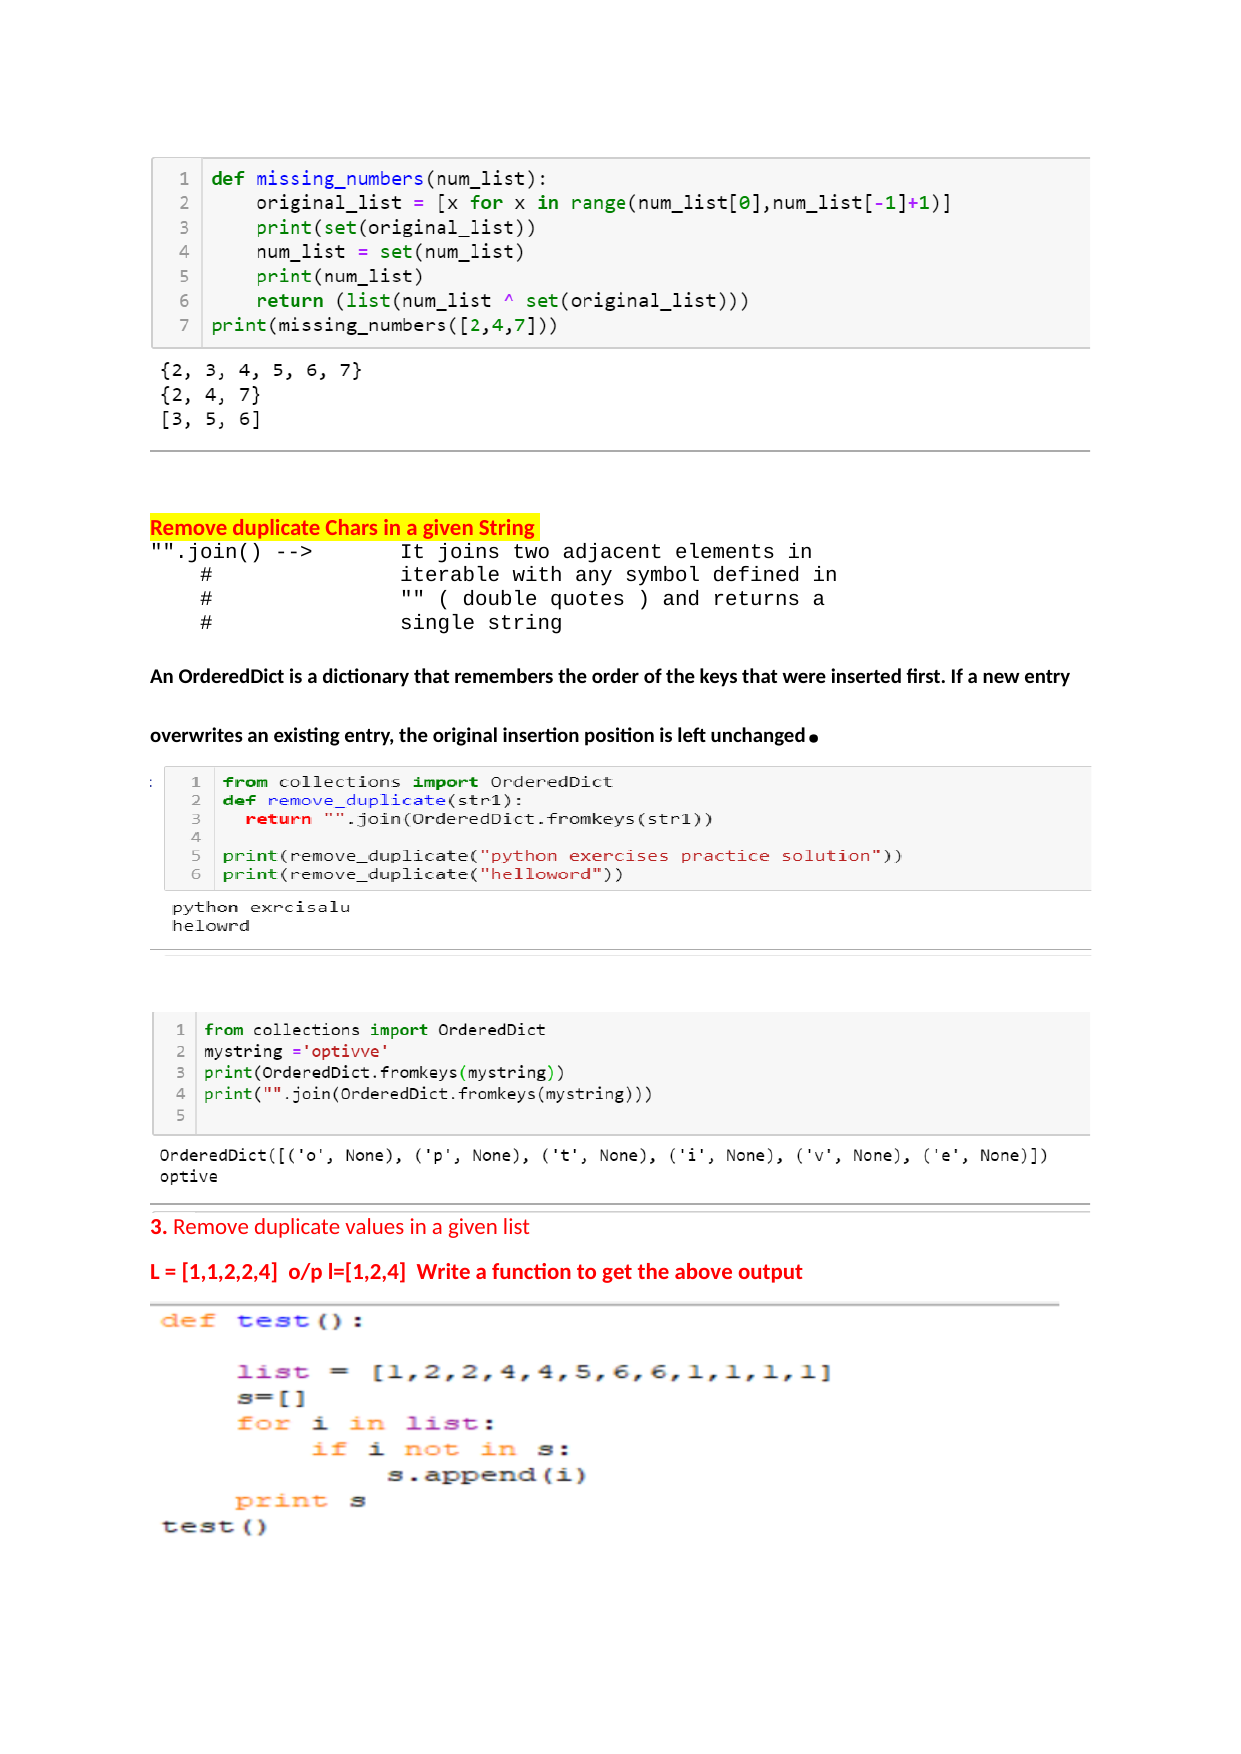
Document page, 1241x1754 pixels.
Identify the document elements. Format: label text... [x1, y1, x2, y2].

text # "" ( double quotes ) and returns a [150, 588, 1090, 612]
text 3. Remove duplicate values in a given list [150, 1213, 1090, 1240]
subtitle Remove duplicate Chars in a given String [150, 513, 1090, 541]
text L = [1,1,2,2,4] o/p l=[1,2,4] Write a function to get the above output [150, 1257, 1090, 1285]
text "".join() --> It joins two adjacent elements in [150, 541, 1090, 564]
text # single string [150, 612, 1090, 635]
text # iterable with any symbol defined in [150, 564, 1090, 588]
subtitle An OrderedDict is a dictionary that remembers the order of the keys that were inserted first. If a new entry overwrites an existing entry, the original insertion position is left unchanged. [150, 663, 1090, 757]
